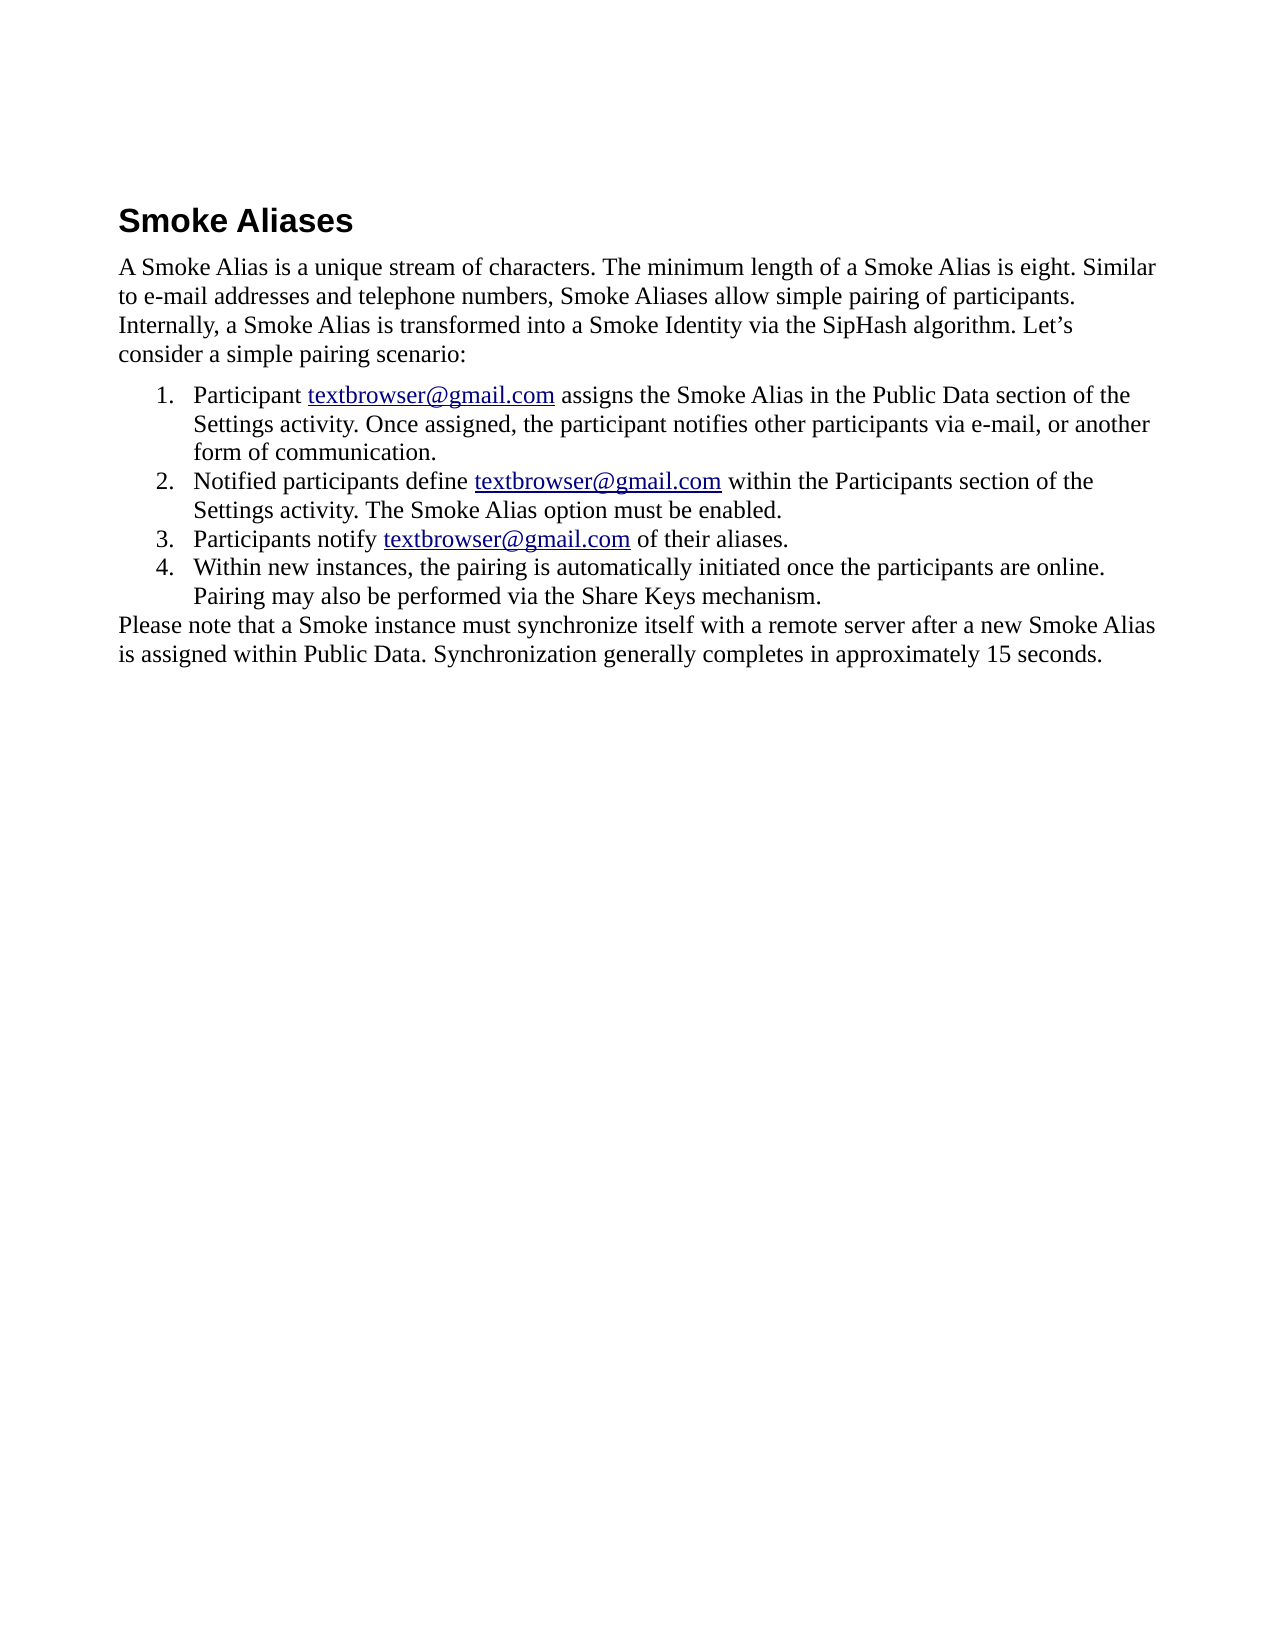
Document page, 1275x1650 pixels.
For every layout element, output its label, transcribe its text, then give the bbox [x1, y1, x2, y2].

text A Smoke Alias is a unique stream of characters. The minimum length of a Smoke Alias is eight. Similar to e-mail addresses and telephone numbers, Smoke Aliases allow simple pairing of participants. Internally, a Smoke Alias is transformed into a Smoke Identity via the SipHash algorithm. Let’s consider a simple pairing scenario: [118, 252, 1157, 367]
list Participants notify textbrowser@gmail.com of their aliases. [156, 524, 1157, 552]
subtitle Smoke Aliases [118, 201, 1157, 240]
list Within new instances, the pairing is automatically initiated once the participants are online. Pairing may also be performed via the Share Keys mechanism. [156, 552, 1157, 610]
text Please note that a Smoke instance must synchronize itself with a remote server after a new Smoke Alias is assigned within Public Data. Synchronization generally completes in approximately 15 seconds. [118, 610, 1157, 667]
list Notified participants define textbrowser@gmail.com within the Participants section of the Settings activity. The Smoke Alias option must be enabled. [156, 466, 1157, 524]
list Participant textbrowser@gmail.com assigns the Smoke Alias in the Public Data section of the Settings activity. Once assigned, the participant notifies other participants via e-mail, or another form of communication. [156, 380, 1157, 466]
